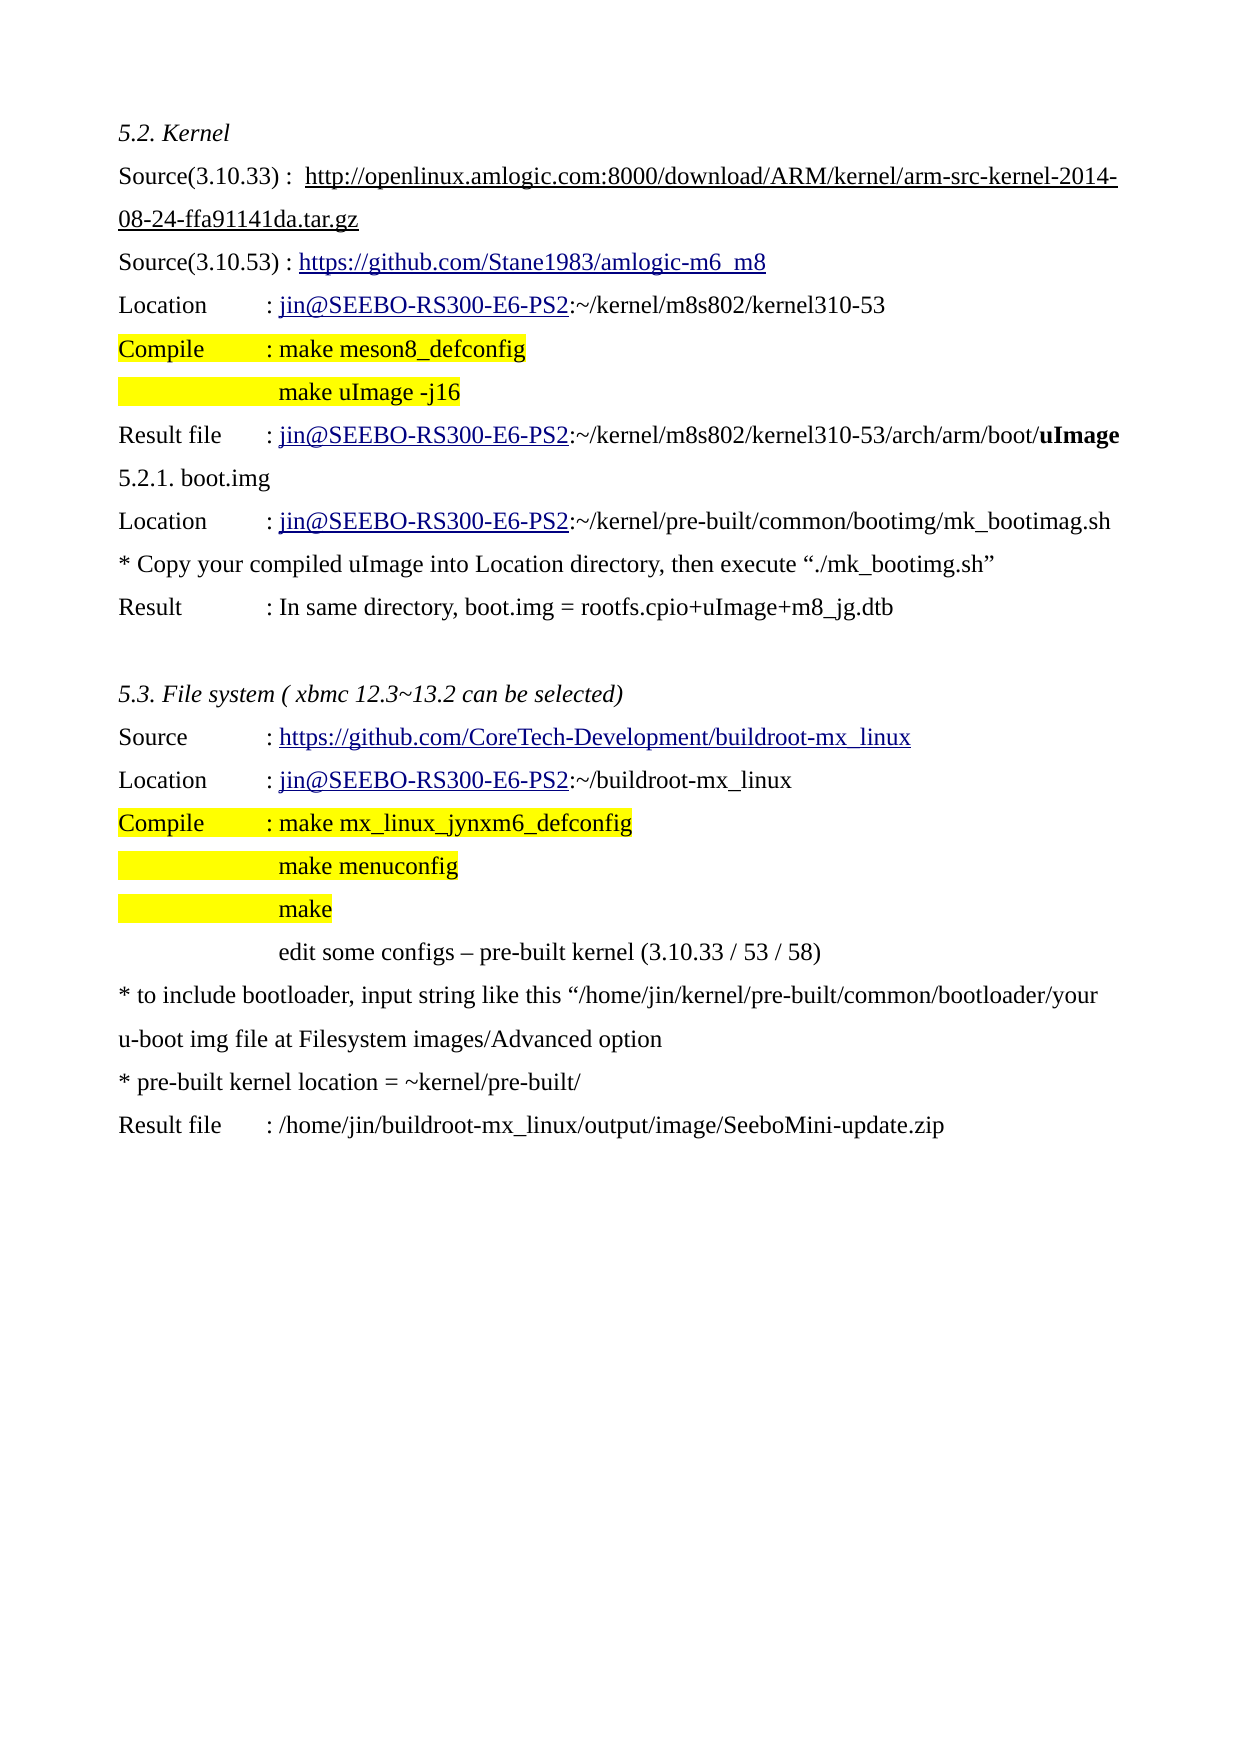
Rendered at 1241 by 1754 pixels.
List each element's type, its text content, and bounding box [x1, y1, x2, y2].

text 5.2. Kernel [118, 118, 1122, 147]
text Source(3.10.53) : https://github.com/Stane1983/amlogic-m6_m8 [118, 247, 1122, 276]
text * pre-built kernel location = ~kernel/pre-built/ [118, 1067, 1122, 1096]
text * Copy your compiled uImage into Location directory, then execute “./mk_bootimg.sh” [118, 549, 1122, 578]
text make uImage -j16 [118, 377, 1122, 406]
text Location : jin@SEEBO-RS300-E6-PS2:~/buildroot-mx_linux [118, 765, 1122, 794]
text 5.3. File system ( xbmc 12.3~13.2 can be selected) [118, 679, 1122, 707]
text make menuconfig [118, 851, 1122, 880]
text * to include bootloader, input string like this “/home/jin/kernel/pre-built/common/bootloader/your u-boot img file at Filesystem images/Advanced option [118, 981, 1122, 1052]
text 5.2.1. boot.img [118, 463, 1122, 492]
text Source(3.10.33) : http://openlinux.amlogic.com:8000/download/ARM/kernel/arm-src-kernel-2014-08-24-ffa91141da.tar.gz [118, 161, 1122, 233]
text Result : In same directory, boot.img = rootfs.cpio+uImage+m8_jg.dtb [118, 592, 1122, 621]
text Compile : make mx_linux_jynxm6_defconfig [118, 808, 1122, 837]
text Compile : make meson8_defconfig [118, 334, 1122, 362]
text Location : jin@SEEBO-RS300-E6-PS2:~/kernel/m8s802/kernel310-53 [118, 291, 1122, 319]
text make [118, 894, 1122, 923]
text Source : https://github.com/CoreTech-Development/buildroot-mx_linux [118, 722, 1122, 751]
text edit some configs – pre-built kernel (3.10.33 / 53 / 58) [118, 937, 1122, 966]
text Result file : /home/jin/buildroot-mx_linux/output/image/SeeboMini-update.zip [118, 1110, 1122, 1139]
text Result file : jin@SEEBO-RS300-E6-PS2:~/kernel/m8s802/kernel310-53/arch/arm/boot/uImage [118, 420, 1122, 449]
text Location : jin@SEEBO-RS300-E6-PS2:~/kernel/pre-built/common/bootimg/mk_bootimag.sh [118, 506, 1122, 535]
